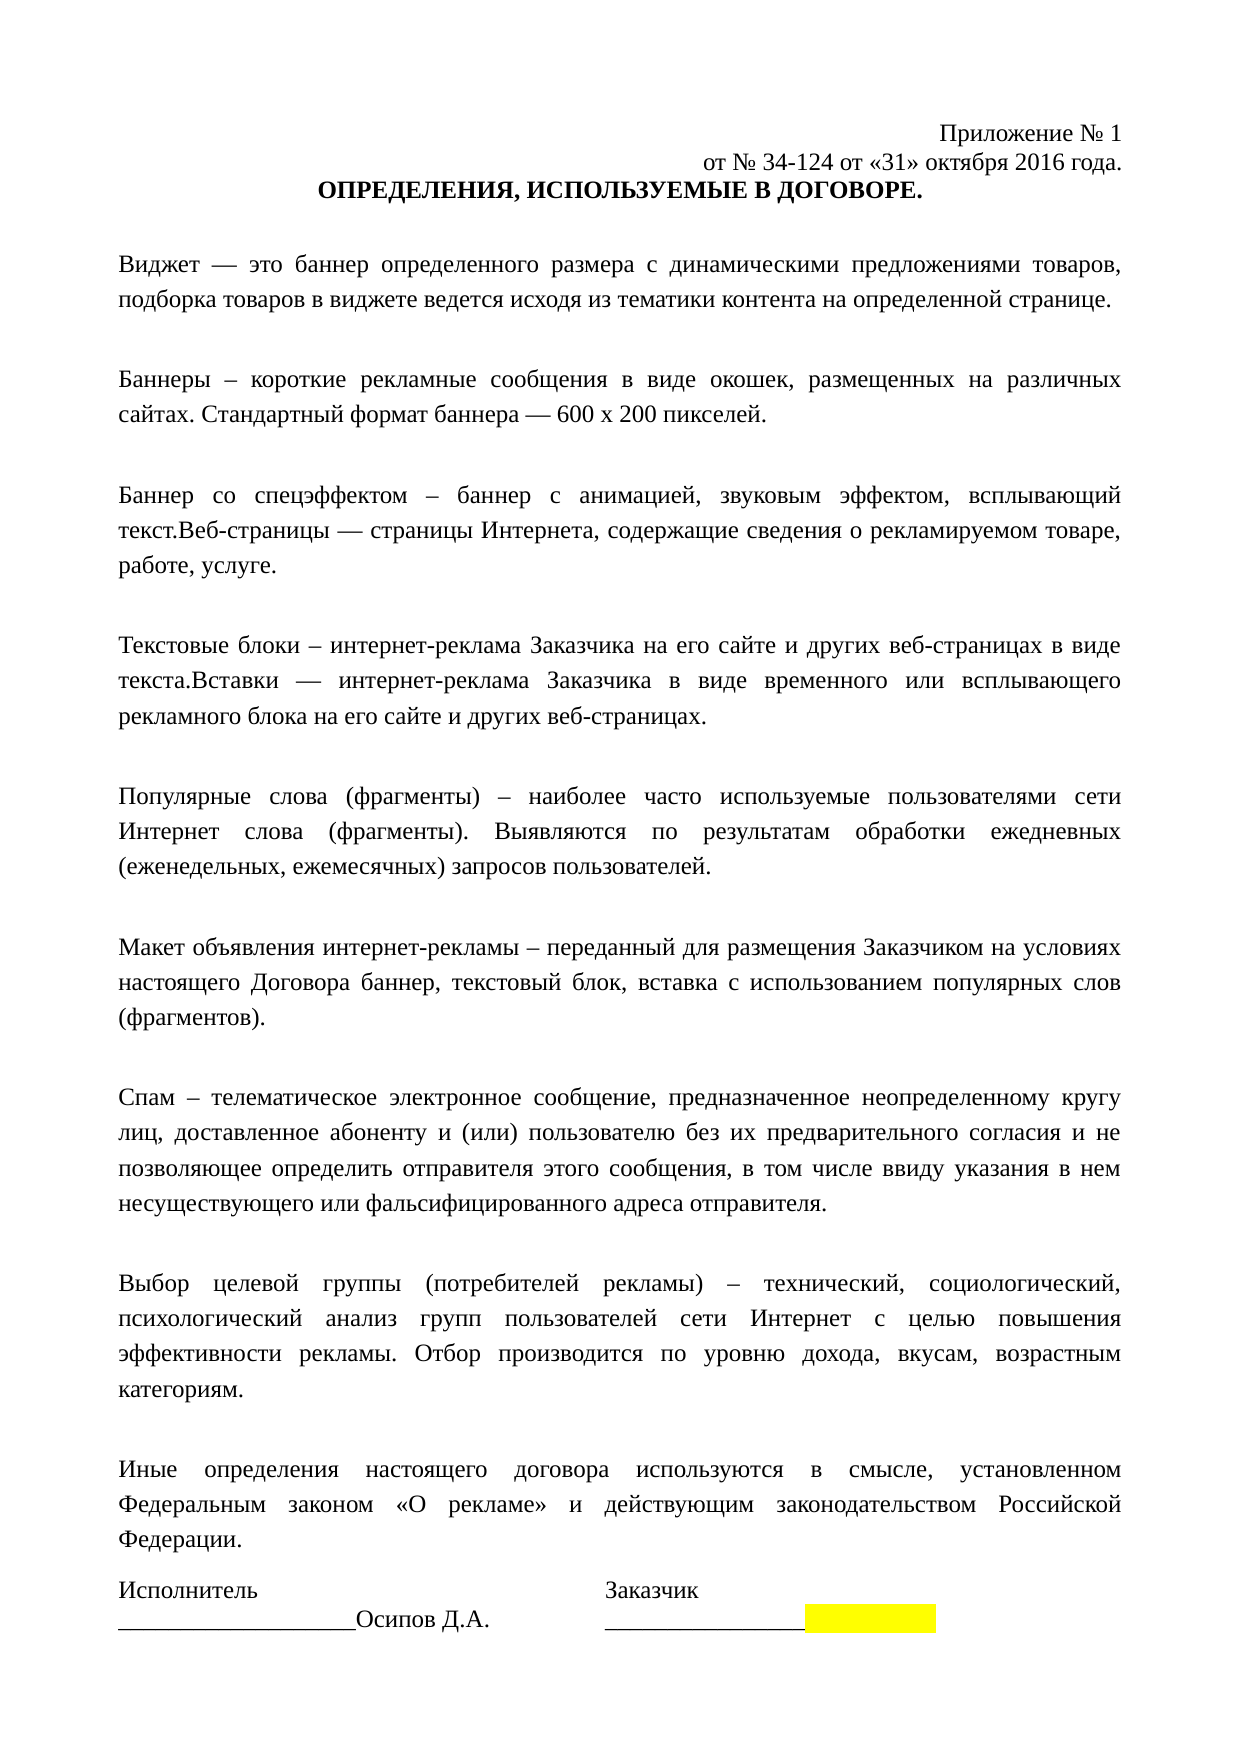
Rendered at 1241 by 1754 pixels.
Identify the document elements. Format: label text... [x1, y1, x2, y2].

text Текстовые блоки – интернет-реклама Заказчика на его сайте и других веб-страницах в виде текста.Вставки — интернет-реклама Заказчика в виде временного или всплывающего рекламного блока на его сайте и других веб-страницах. [118, 624, 1122, 729]
text Популярные слова (фрагменты) – наиболее часто используемые пользователями сети Интернет слова (фрагменты). Выявляются по результатам обработки ежедневных (еженедельных, ежемесячных) запросов пользователей. [118, 774, 1122, 880]
text Баннеры – короткие рекламные сообщения в виде окошек, размещенных на различных сайтах. Стандартный формат баннера — 600 x 200 пикселей. [118, 358, 1122, 428]
text Баннер со спецэффектом – баннер с анимацией, звуковым эффектом, всплывающий текст.Веб-страницы — страницы Интернета, содержащие сведения о рекламируемом товаре, работе, услуге. [118, 473, 1122, 579]
table_header Заказчик [593, 1576, 1079, 1604]
table_header Исполнитель [106, 1576, 592, 1604]
text от № 34-124 от «31» октября 2016 года. [118, 147, 1122, 176]
table_cell ________________ [593, 1604, 1079, 1633]
text Приложение № 1 [118, 118, 1122, 147]
text Иные определения настоящего договора используются в смысле, установленном Федеральным законом «О рекламе» и действующим законодательством Российской Федерации. [118, 1447, 1122, 1553]
text Виджет — это баннер определенного размера с динамическими предложениями товаров, подборка товаров в виджете ведется исходя из тематики контента на определенной странице. [118, 242, 1122, 313]
text Выбор целевой группы (потребителей рекламы) – технический, социологический, психологический анализ групп пользователей сети Интернет с целью повышения эффективности рекламы. Отбор производится по уровню дохода, вкусам, возрастным категориям. [118, 1262, 1122, 1402]
text Спам – телематическое электронное сообщение, предназначенное неопределенному кругу лиц, доставленное абоненту и (или) пользователю без их предварительного согласия и не позволяющее определить отправителя этого сообщения, в том числе ввиду указания в нем несуществующего или фальсифицированного адреса отправителя. [118, 1076, 1122, 1217]
table_cell ___________________Осипов Д.А. [106, 1604, 592, 1633]
text Макет объявления интернет-рекламы – переданный для размещения Заказчиком на условиях настоящего Договора баннер, текстовый блок, вставка с использованием популярных слов (фрагментов). [118, 925, 1122, 1031]
subtitle ОПРЕДЕЛЕНИЯ, ИСПОЛЬЗУЕМЫЕ В ДОГОВОРЕ. [118, 176, 1122, 204]
